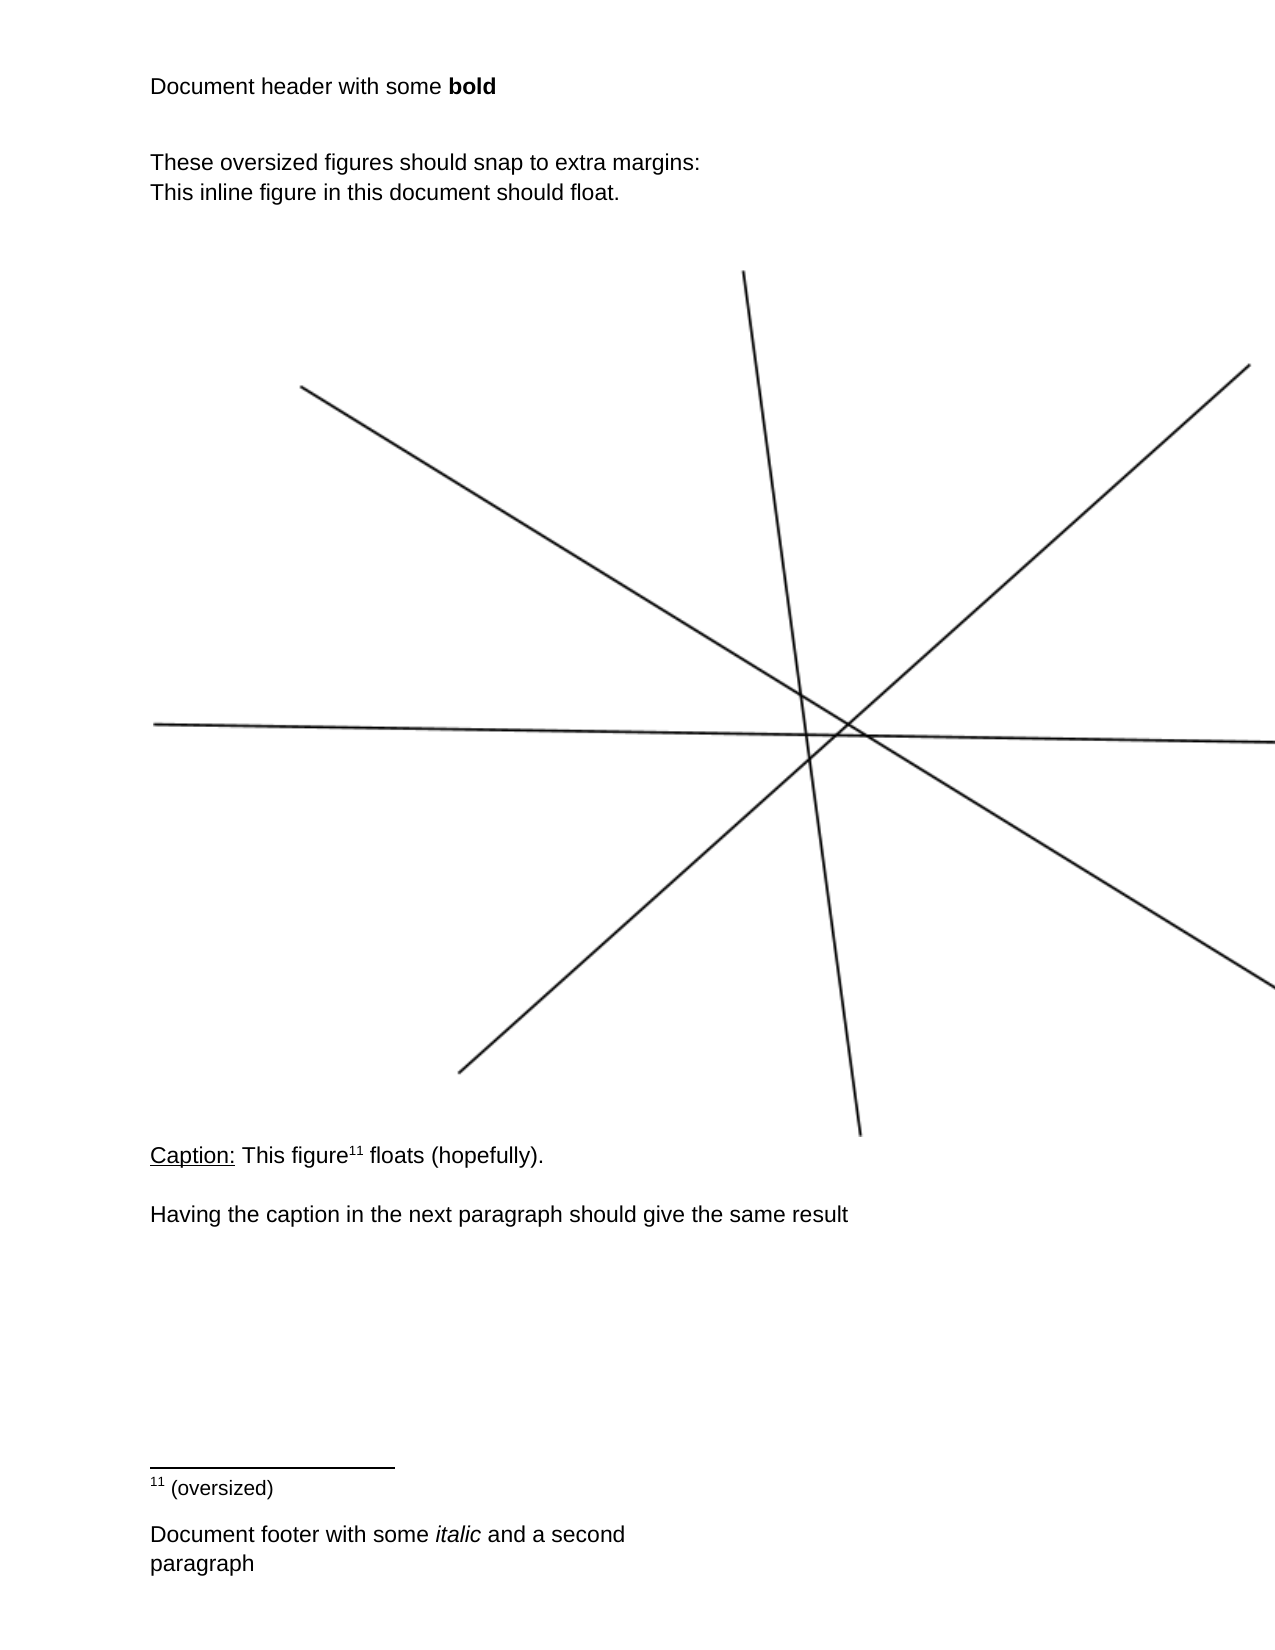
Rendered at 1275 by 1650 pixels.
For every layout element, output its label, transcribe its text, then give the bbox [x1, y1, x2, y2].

text (oversized) [150, 1474, 1125, 1500]
picture [153, 270, 1275, 1137]
text This inline figure in this document should float. [150, 179, 1125, 205]
text Having the caption in the next paragraph should give the same result [150, 1202, 1125, 1227]
text These oversized figures should snap to extra margins: [150, 150, 1125, 176]
text Caption: This figure floats (hopefully). [150, 267, 1125, 1169]
